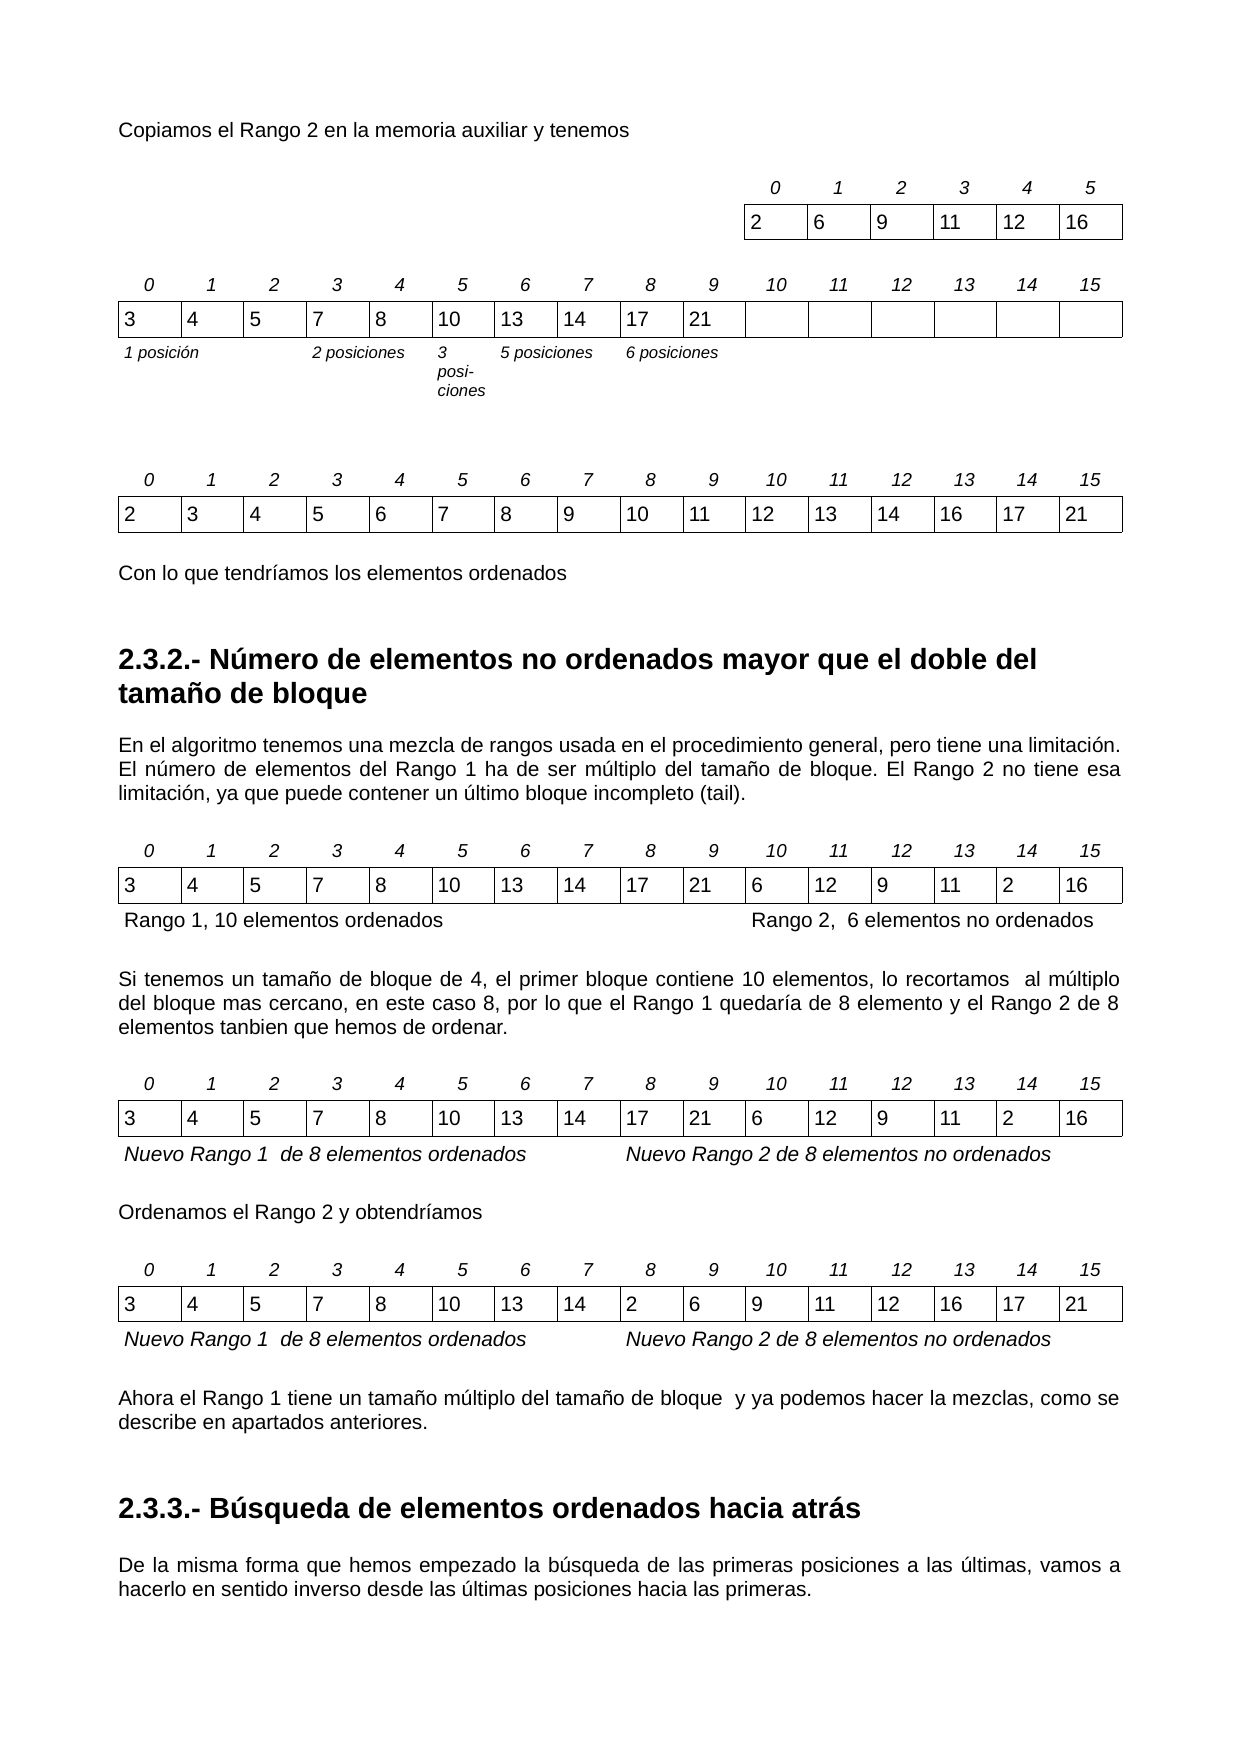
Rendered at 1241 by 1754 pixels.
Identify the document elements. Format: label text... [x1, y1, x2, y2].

table_cell 7 [307, 1287, 369, 1321]
table_header 1 [181, 1067, 243, 1100]
table_cell 9 [871, 205, 933, 239]
table_cell [809, 302, 871, 337]
table_header 2 [870, 171, 933, 204]
table_header 2 [244, 834, 306, 867]
table_cell 6 [684, 1287, 745, 1321]
table_cell 11 [934, 205, 996, 239]
table_cell 5 [244, 868, 306, 902]
table_header 14 [996, 463, 1059, 496]
table_cell 4 [182, 868, 243, 902]
table_header 0 [118, 463, 181, 496]
table_cell 21 [1060, 1287, 1122, 1321]
table_cell 14 [872, 497, 934, 532]
table_header 14 [996, 834, 1059, 867]
table_header 2 [244, 1253, 306, 1286]
table_cell 3 [119, 1287, 181, 1321]
table_cell 5 [307, 497, 369, 532]
text Si tenemos un tamaño de bloque de 4, el primer bloque contiene 10 elementos, lo recortamos al múltiplo del bloque mas cercano, en este caso 8, por lo que el Rango 1 quedaría de 8 elemento y el Rango 2 de 8 elementos tanbien que hemos de ordenar. [118, 967, 1122, 1038]
table_cell 11 [684, 497, 745, 532]
table_header 13 [934, 1067, 996, 1100]
table_cell 7 [307, 868, 369, 902]
table_cell 3 [119, 302, 181, 337]
table_cell 4 [182, 302, 243, 337]
table_cell 16 [935, 1287, 996, 1321]
table_header 9 [683, 834, 745, 867]
table_cell 4 [244, 497, 306, 532]
table_cell 12 [809, 868, 871, 902]
table_cell 17 [621, 868, 683, 902]
table_header 5 [432, 268, 494, 301]
table_cell [997, 302, 1059, 337]
table_header 10 [745, 1253, 808, 1286]
table_cell 7 [307, 1101, 369, 1136]
table_header 2 [244, 463, 306, 496]
table_header 4 [369, 1067, 432, 1100]
table_cell 7 [307, 302, 369, 337]
table_cell 16 [1060, 1101, 1122, 1136]
table_cell 3 [182, 497, 243, 532]
table_cell [996, 338, 1059, 406]
table_header 15 [1059, 463, 1122, 496]
text 2.3.2.- Número de elementos no ordenados mayor que el doble del tamaño de bloque [118, 642, 1122, 709]
table_header 1 [181, 1253, 243, 1286]
table_cell 8 [370, 1101, 432, 1136]
table_cell 2 [997, 1101, 1059, 1136]
table_header 12 [871, 1067, 934, 1100]
table_header 8 [620, 834, 683, 867]
table_header 15 [1059, 268, 1122, 301]
table_header 0 [744, 171, 807, 204]
table_header 10 [745, 834, 808, 867]
table_cell 4 [182, 1101, 243, 1136]
table_header 3 [306, 1067, 369, 1100]
table_cell 12 [746, 497, 808, 532]
table_cell 1 posición [118, 338, 306, 406]
table_cell 13 [495, 302, 557, 337]
table_cell 11 [809, 1287, 871, 1321]
table_header 3 [306, 834, 369, 867]
table_cell 6 posiciones [620, 338, 745, 406]
table_cell 21 [684, 302, 745, 337]
table_cell 13 [495, 868, 557, 902]
table_header 15 [1059, 1253, 1122, 1286]
table_header 14 [996, 1253, 1059, 1286]
table_header 12 [871, 268, 934, 301]
table_header 5 [432, 463, 494, 496]
text De la misma forma que hemos empezado la búsqueda de las primeras posiciones a las últimas, vamos a hacerlo en sentido inverso desde las últimas posiciones hacia las primeras. [118, 1553, 1122, 1601]
table_cell 14 [558, 1101, 620, 1136]
table_cell 4 [182, 1287, 243, 1321]
table_cell 9 [746, 1287, 808, 1321]
table_cell 2 [745, 205, 807, 239]
table_header 11 [808, 268, 871, 301]
table_header 0 [118, 268, 181, 301]
table_cell [808, 338, 871, 406]
table_header 8 [620, 1067, 683, 1100]
table_header 1 [808, 171, 870, 204]
table_header 7 [557, 268, 620, 301]
table_header 5 [432, 1253, 494, 1286]
table_header 12 [871, 463, 934, 496]
table_cell 2 posiciones [306, 338, 432, 406]
table_header 5 [1060, 171, 1122, 204]
table_cell 14 [558, 1287, 620, 1321]
table_header 4 [996, 171, 1059, 204]
table_header 1 [181, 463, 243, 496]
table_cell 9 [872, 1101, 934, 1136]
table_header 7 [557, 834, 620, 867]
table_header 5 [432, 1067, 494, 1100]
table_cell Rango 1, 10 elementos ordenados [118, 904, 745, 938]
table_cell 14 [558, 868, 620, 902]
table_cell 17 [997, 497, 1059, 532]
table_header 7 [557, 1067, 620, 1100]
table_cell 6 [370, 497, 432, 532]
table_header 6 [495, 834, 557, 867]
text 2.3.3.- Búsqueda de elementos ordenados hacia atrás [118, 1491, 1122, 1524]
table_header 0 [118, 1067, 181, 1100]
table_cell 6 [746, 868, 808, 902]
table_cell Rango 2, 6 elementos no ordenados [745, 904, 1122, 938]
table_cell 17 [997, 1287, 1059, 1321]
table_cell 21 [1060, 497, 1122, 532]
table_cell 3 [119, 868, 181, 902]
table_header 6 [495, 1067, 557, 1100]
table_header 10 [745, 268, 808, 301]
table_header 13 [934, 463, 996, 496]
table_cell 8 [495, 497, 557, 532]
table_cell [934, 338, 996, 406]
table_header 15 [1059, 1067, 1122, 1100]
table_header 4 [369, 834, 432, 867]
table_header 11 [808, 1067, 871, 1100]
table_cell 3 posi-ciones [432, 338, 494, 406]
table_header 0 [118, 1253, 181, 1286]
table_cell 12 [872, 1287, 934, 1321]
table_header 3 [306, 1253, 369, 1286]
table_header 11 [808, 834, 871, 867]
table_cell [935, 302, 996, 337]
table_cell 2 [119, 497, 181, 532]
table_cell 10 [433, 868, 494, 902]
table_header 10 [745, 463, 808, 496]
table_header 1 [181, 834, 243, 867]
table_header 8 [620, 463, 683, 496]
table_header 9 [683, 268, 745, 301]
table_cell [745, 338, 808, 406]
table_header 3 [306, 268, 369, 301]
table_header 13 [934, 268, 996, 301]
text Ordenamos el Rango 2 y obtendríamos [118, 1200, 1122, 1224]
table_header 3 [306, 463, 369, 496]
text Copiamos el Rango 2 en la memoria auxiliar y tenemos [118, 118, 1122, 142]
table_cell [871, 338, 934, 406]
table_header 6 [495, 1253, 557, 1286]
table_cell 13 [495, 1287, 557, 1321]
table_cell 2 [621, 1287, 683, 1321]
table_cell [1059, 338, 1122, 406]
table_cell 8 [370, 868, 432, 902]
table_cell 10 [621, 497, 683, 532]
table_header 15 [1059, 834, 1122, 867]
table_cell 5 [244, 1287, 306, 1321]
text Con lo que tendríamos los elementos ordenados [118, 561, 1122, 585]
table_header 13 [934, 834, 996, 867]
table_header 13 [934, 1253, 996, 1286]
table_header 6 [495, 463, 557, 496]
table_header 6 [495, 268, 557, 301]
table_cell 16 [1060, 205, 1122, 239]
table_header 14 [996, 268, 1059, 301]
table_cell 11 [935, 868, 996, 902]
table_cell 13 [495, 1101, 557, 1136]
table_header 12 [871, 1253, 934, 1286]
table_cell Nuevo Rango 2 de 8 elementos no ordenados [620, 1137, 1122, 1171]
table_header 14 [996, 1067, 1059, 1100]
table_cell 21 [684, 1101, 745, 1136]
table_header 9 [683, 1253, 745, 1286]
table_header 3 [934, 171, 996, 204]
table_cell 5 [244, 302, 306, 337]
table_cell 12 [809, 1101, 871, 1136]
table_cell 12 [997, 205, 1059, 239]
table_cell 8 [370, 302, 432, 337]
table_header 9 [683, 1067, 745, 1100]
table_cell Nuevo Rango 2 de 8 elementos no ordenados [620, 1322, 1122, 1357]
table_header 2 [244, 1067, 306, 1100]
table_cell 9 [872, 868, 934, 902]
table_header 8 [620, 1253, 683, 1286]
table_cell 13 [809, 497, 871, 532]
table_cell 10 [433, 302, 494, 337]
table_cell 10 [433, 1287, 494, 1321]
table_header 7 [557, 1253, 620, 1286]
table_cell 14 [558, 302, 620, 337]
table_cell 21 [684, 868, 745, 902]
table_cell 7 [433, 497, 494, 532]
text Ahora el Rango 1 tiene un tamaño múltiplo del tamaño de bloque y ya podemos hacer la mezclas, como se describe en apartados anteriores. [118, 1386, 1122, 1433]
table_cell 5 [244, 1101, 306, 1136]
table_header 4 [369, 268, 432, 301]
table_header 7 [557, 463, 620, 496]
table_header 12 [871, 834, 934, 867]
table_cell 5 posiciones [495, 338, 620, 406]
table_cell 6 [746, 1101, 808, 1136]
table_header 0 [118, 834, 181, 867]
table_header 8 [620, 268, 683, 301]
table_header 11 [808, 1253, 871, 1286]
table_cell [1060, 302, 1122, 337]
table_cell Nuevo Rango 1 de 8 elementos ordenados [118, 1322, 620, 1357]
table_cell 17 [621, 302, 683, 337]
table_cell 11 [935, 1101, 996, 1136]
table_header 9 [683, 463, 745, 496]
table_header 10 [745, 1067, 808, 1100]
table_cell 9 [558, 497, 620, 532]
table_cell 8 [370, 1287, 432, 1321]
table_cell [872, 302, 934, 337]
table_header 5 [432, 834, 494, 867]
table_cell 17 [621, 1101, 683, 1136]
text En el algoritmo tenemos una mezcla de rangos usada en el procedimiento general, pero tiene una limitación. El número de elementos del Rango 1 ha de ser múltiplo del tamaño de bloque. El Rango 2 no tiene esa limitación, ya que puede contener un último bloque incompleto (tail). [118, 733, 1122, 805]
table_header 2 [244, 268, 306, 301]
table_cell 6 [808, 205, 870, 239]
table_cell Nuevo Rango 1 de 8 elementos ordenados [118, 1137, 620, 1171]
table_cell 16 [1060, 868, 1122, 902]
table_header 1 [181, 268, 243, 301]
table_header 4 [369, 1253, 432, 1286]
table_cell [746, 302, 808, 337]
table_cell 2 [997, 868, 1059, 902]
table_cell 16 [935, 497, 996, 532]
table_header 4 [369, 463, 432, 496]
table_header 11 [808, 463, 871, 496]
table_cell 10 [433, 1101, 494, 1136]
table_cell 3 [119, 1101, 181, 1136]
